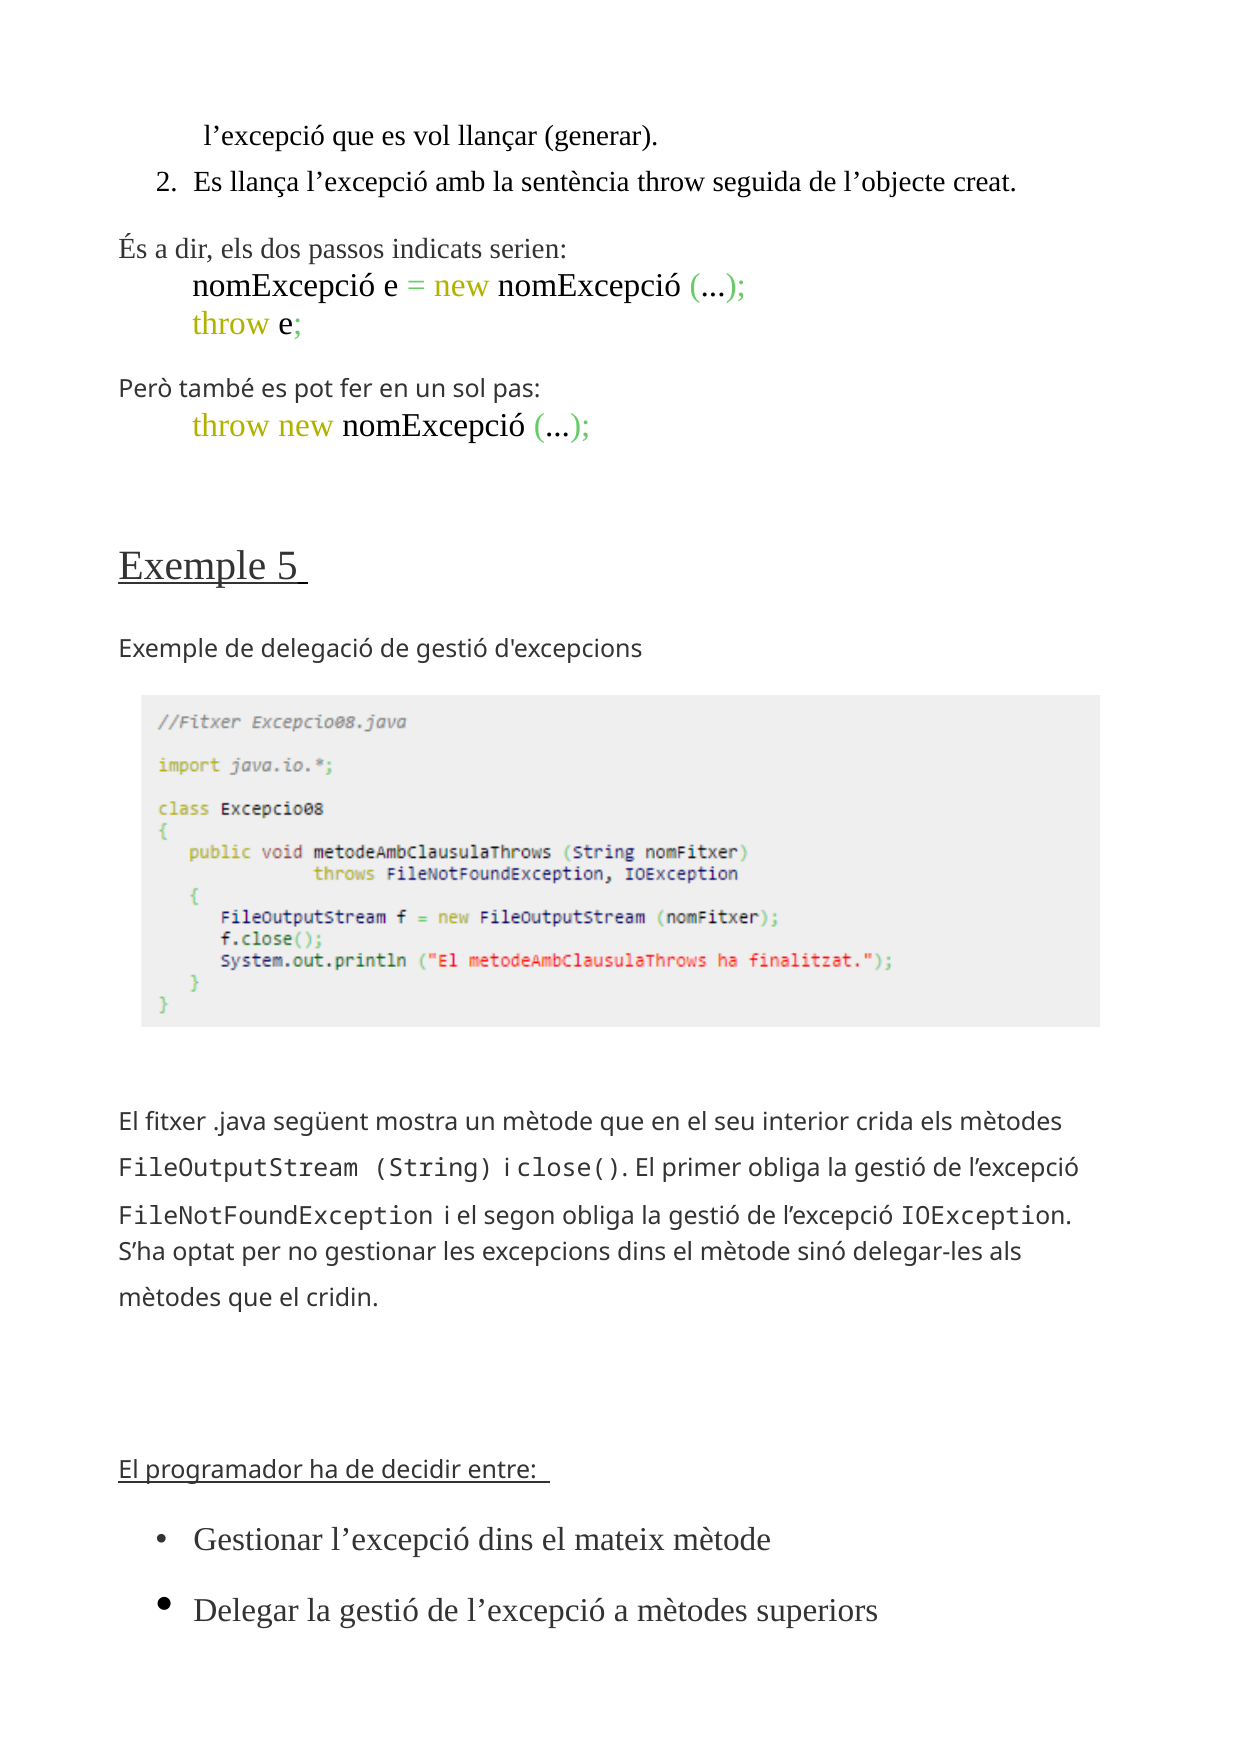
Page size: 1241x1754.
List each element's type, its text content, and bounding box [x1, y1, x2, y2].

list Gestionar l’excepció dins el mateix mètode [156, 1519, 1122, 1557]
list Es llança l’excepció amb la sentència throw seguida de l’objecte creat. [156, 164, 1122, 198]
text El programador ha de decidir entre: [118, 1432, 1122, 1490]
list Delegar la gestió de l’excepció a mètodes superiors [156, 1587, 1122, 1632]
text Però també es pot fer en un sol pas: [118, 371, 1122, 405]
text Exemple de delegació de gestió d'excepcions [118, 618, 1122, 666]
text nomExcepció e = new nomExcepció (...); [118, 265, 1122, 303]
text El fitxer .java següent mostra un mètode que en el seu interior crida els mètodes FileOutputStream (String) i close(). El primer obliga la gestió de l’excepció FileNotFoundException i el segon obliga la gestió de l’excepció IOException. S’ha optat per no gestionar les excepcions dins el mètode sinó delegar-les als mètodes que el cridin. [118, 1104, 1122, 1316]
picture [140, 695, 1100, 1027]
text És a dir, els dos passos indicats serien: [118, 231, 1122, 265]
text Exemple 5 [118, 541, 1122, 588]
list l’excepció que es vol llançar (generar). [153, 118, 1122, 152]
text throw e; [118, 303, 1122, 341]
text throw new nomExcepció (...); [118, 405, 1122, 443]
